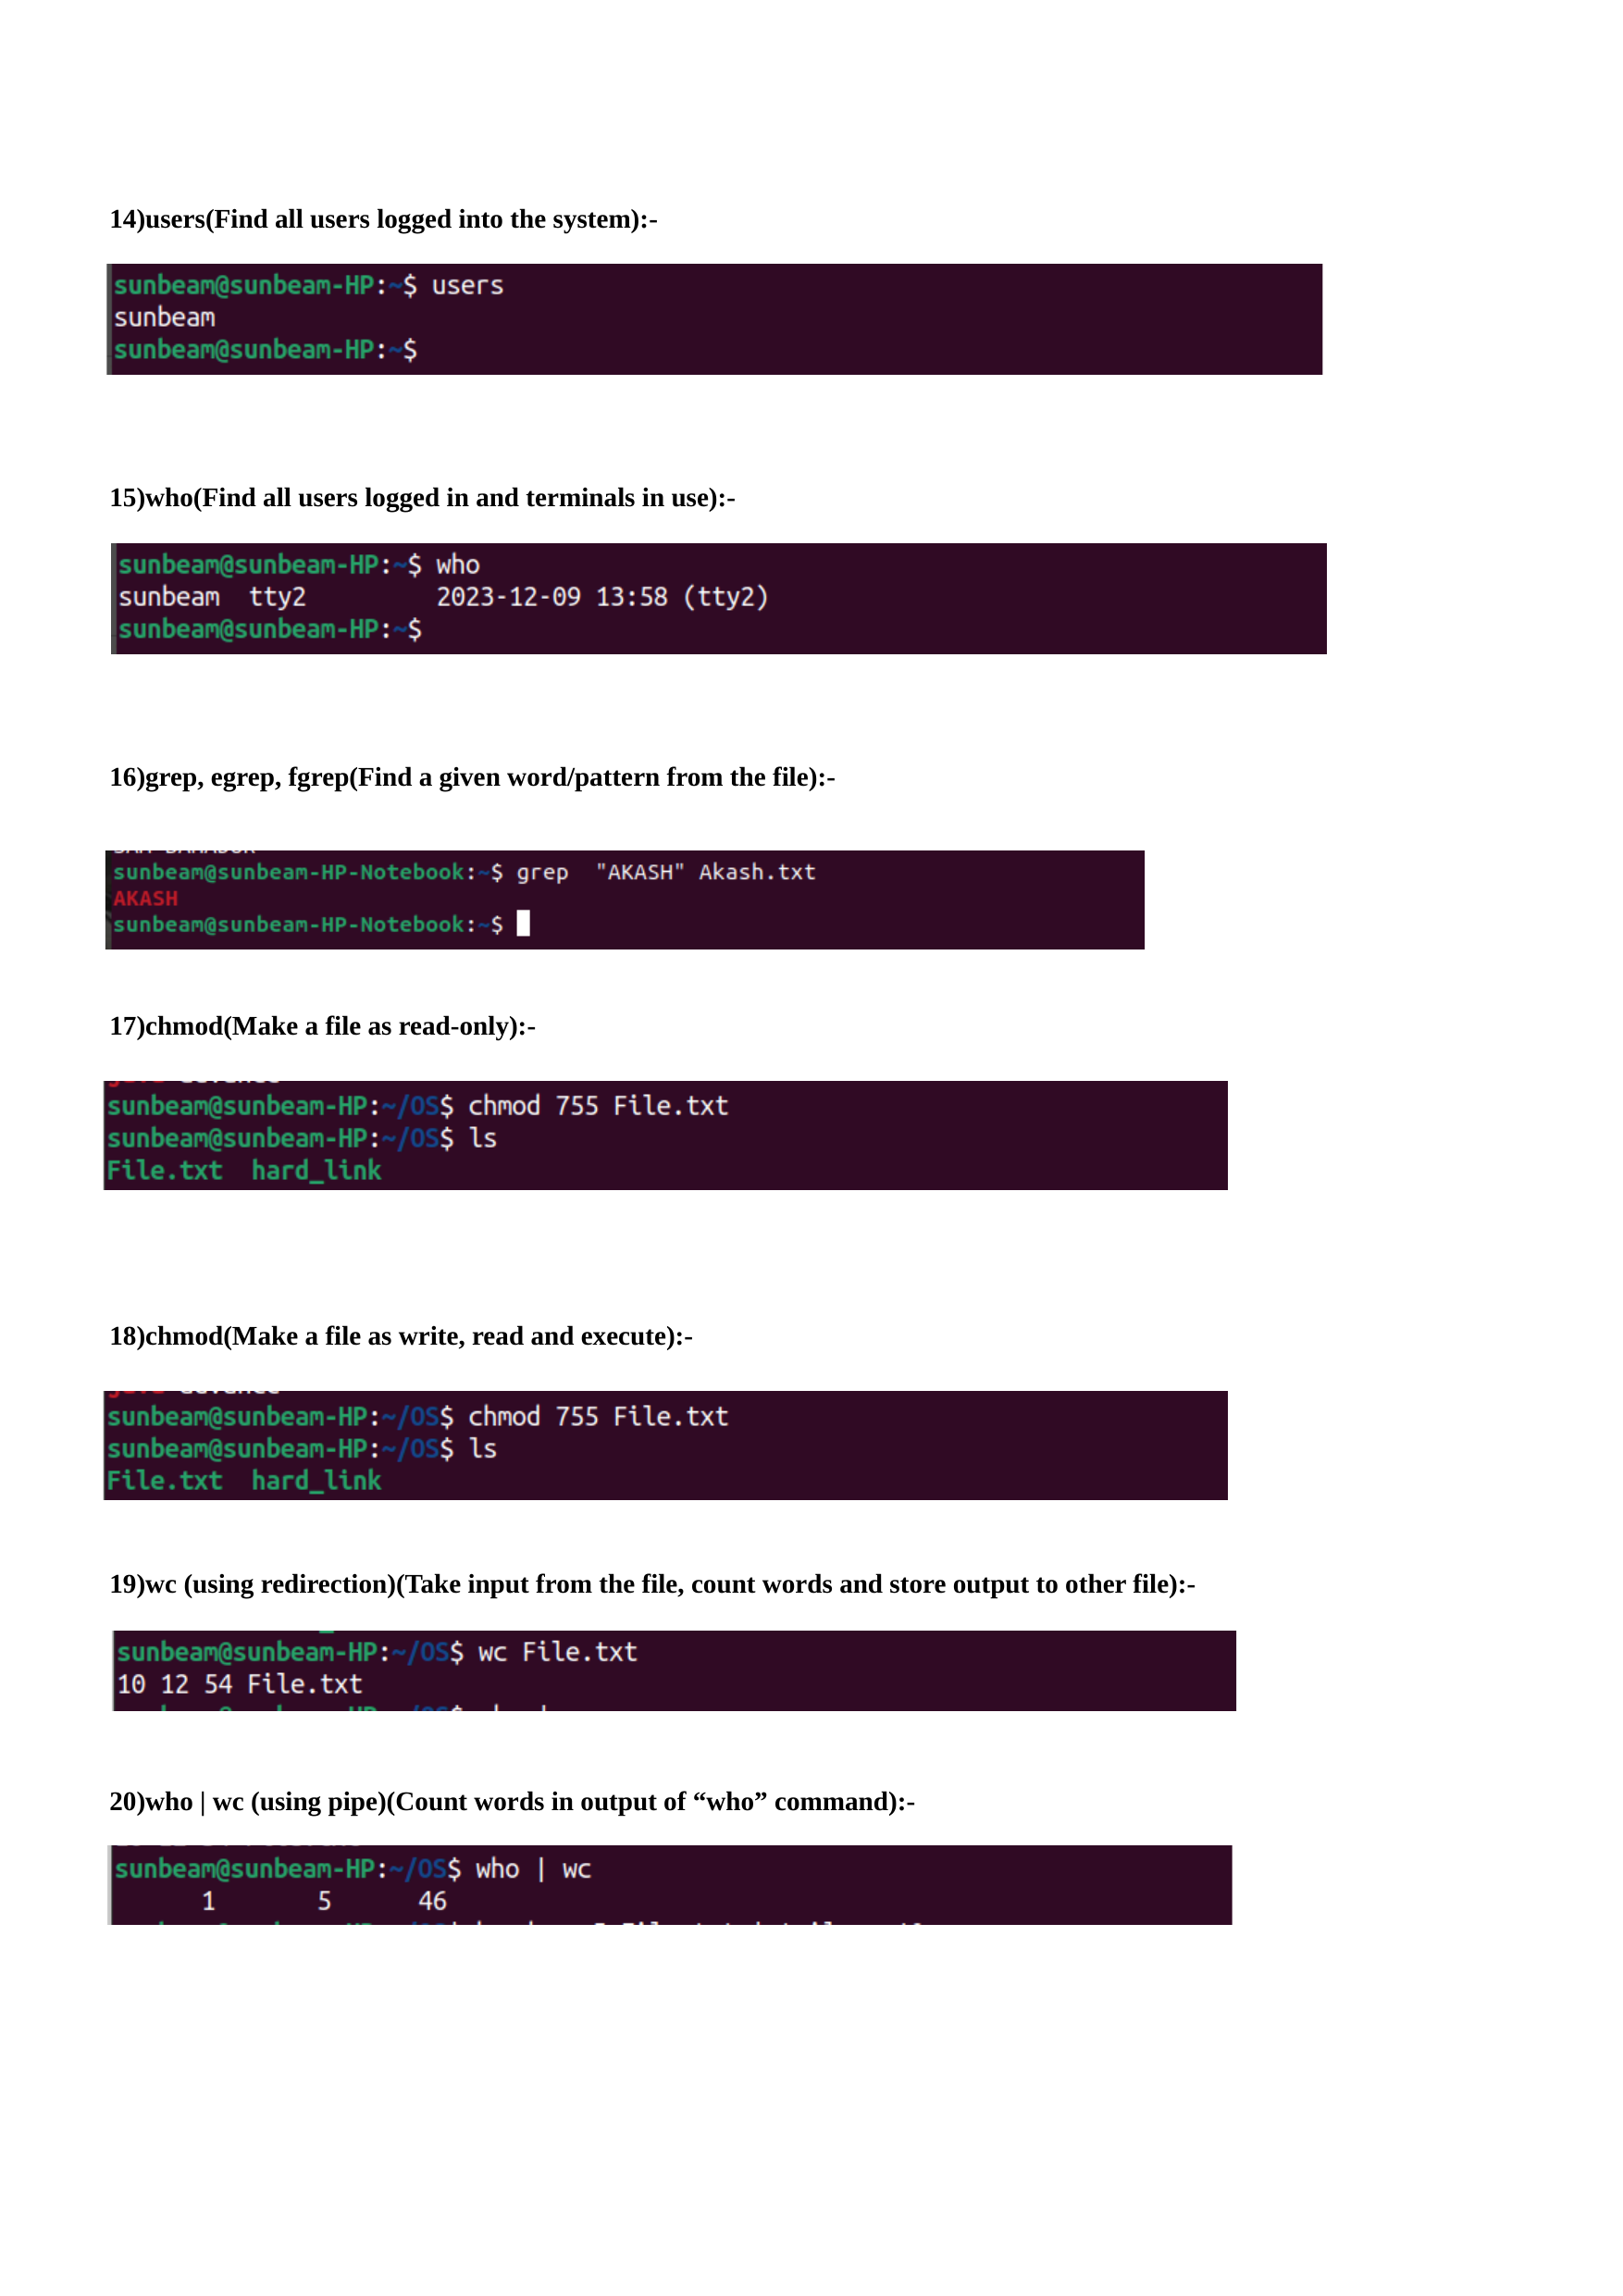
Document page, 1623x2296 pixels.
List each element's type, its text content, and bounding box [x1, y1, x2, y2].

picture [103, 1391, 1228, 1500]
picture [106, 264, 1323, 375]
text 16)grep, egrep, fgrep(Find a given word/pattern from the file):- [109, 761, 1514, 792]
text 15)who(Find all users logged in and terminals in use):- [109, 482, 1514, 513]
text 17)chmod(Make a file as read-only):- [109, 1010, 1514, 1040]
picture [103, 1081, 1228, 1190]
picture [111, 543, 1327, 654]
picture [107, 1845, 1233, 1925]
text 14)users(Find all users logged into the system):- [109, 203, 1514, 233]
text 19)wc (using redirection)(Take input from the file, count words and store output to other file):- [109, 1568, 1514, 1599]
picture [105, 850, 1146, 949]
picture [111, 1631, 1237, 1711]
text 18)chmod(Make a file as write, read and execute):- [109, 1320, 1514, 1351]
text 20)who | wc (using pipe)(Count words in output of “who” command):- [109, 1785, 1514, 1817]
